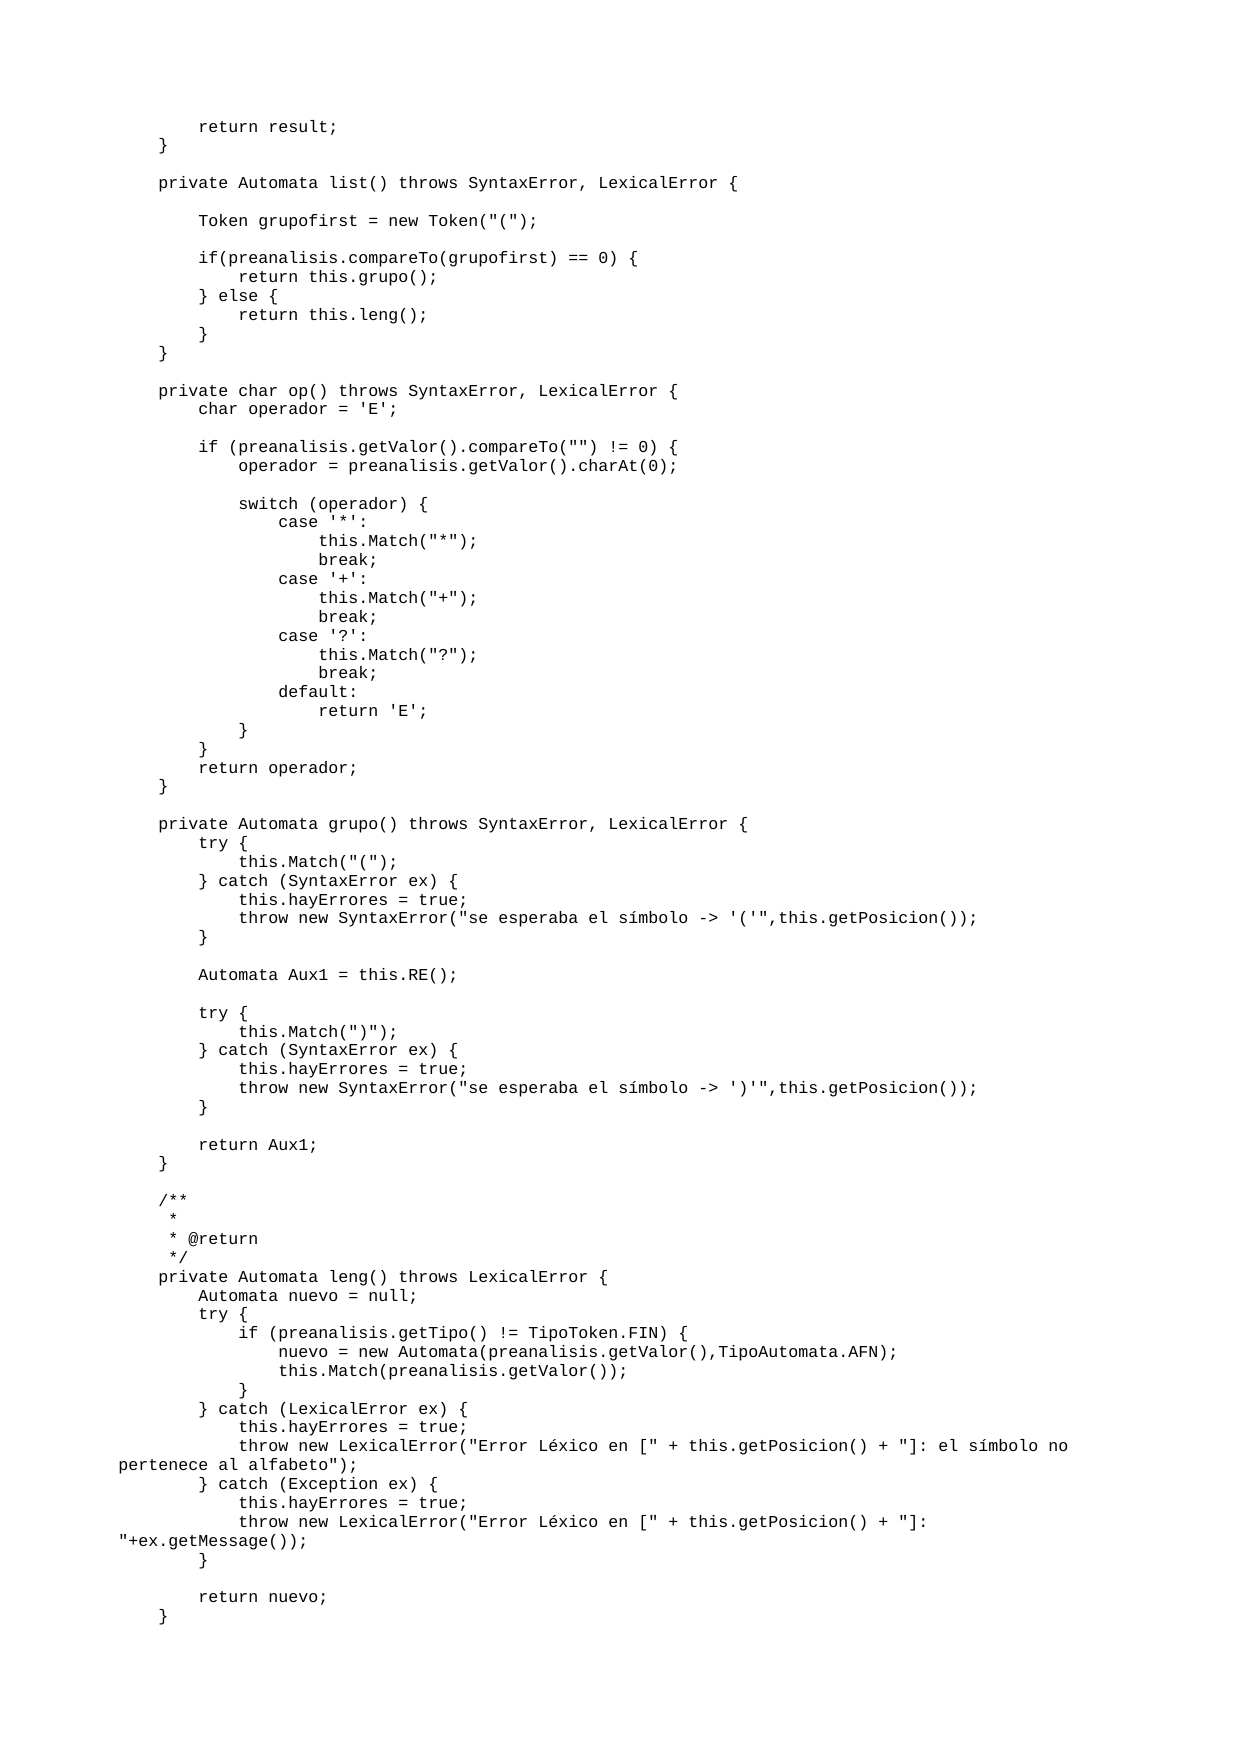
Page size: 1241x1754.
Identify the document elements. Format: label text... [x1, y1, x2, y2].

text return result; } private Automata list() throws SyntaxError, LexicalError { Token grupofirst = new Token("("); if(preanalisis.compareTo(grupofirst) == 0) { return this.grupo(); } else { return this.leng(); } } private char op() throws SyntaxError, LexicalError { char operador = 'E'; if (preanalisis.getValor().compareTo("") != 0) { operador = preanalisis.getValor().charAt(0); switch (operador) { case '*': this.Match("*"); break; case '+': this.Match("+"); break; case '?': this.Match("?"); break; default: return 'E'; } } return operador; } private Automata grupo() throws SyntaxError, LexicalError { try { this.Match("("); } catch (SyntaxError ex) { this.hayErrores = true; throw new SyntaxError("se esperaba el símbolo -> '('",this.getPosicion()); } Automata Aux1 = this.RE(); try { this.Match(")"); } catch (SyntaxError ex) { this.hayErrores = true; throw new SyntaxError("se esperaba el símbolo -> ')'",this.getPosicion()); } return Aux1; } /** * * @return */ private Automata leng() throws LexicalError { Automata nuevo = null; try { if (preanalisis.getTipo() != TipoToken.FIN) { nuevo = new Automata(preanalisis.getValor(),TipoAutomata.AFN); this.Match(preanalisis.getValor()); } } catch (LexicalError ex) { this.hayErrores = true; throw new LexicalError("Error Léxico en [" + this.getPosicion() + "]: el símbolo no pertenece al alfabeto"); } catch (Exception ex) { this.hayErrores = true; throw new LexicalError("Error Léxico en [" + this.getPosicion() + "]: "+ex.getMessage()); } return nuevo; } [118, 118, 1122, 1626]
